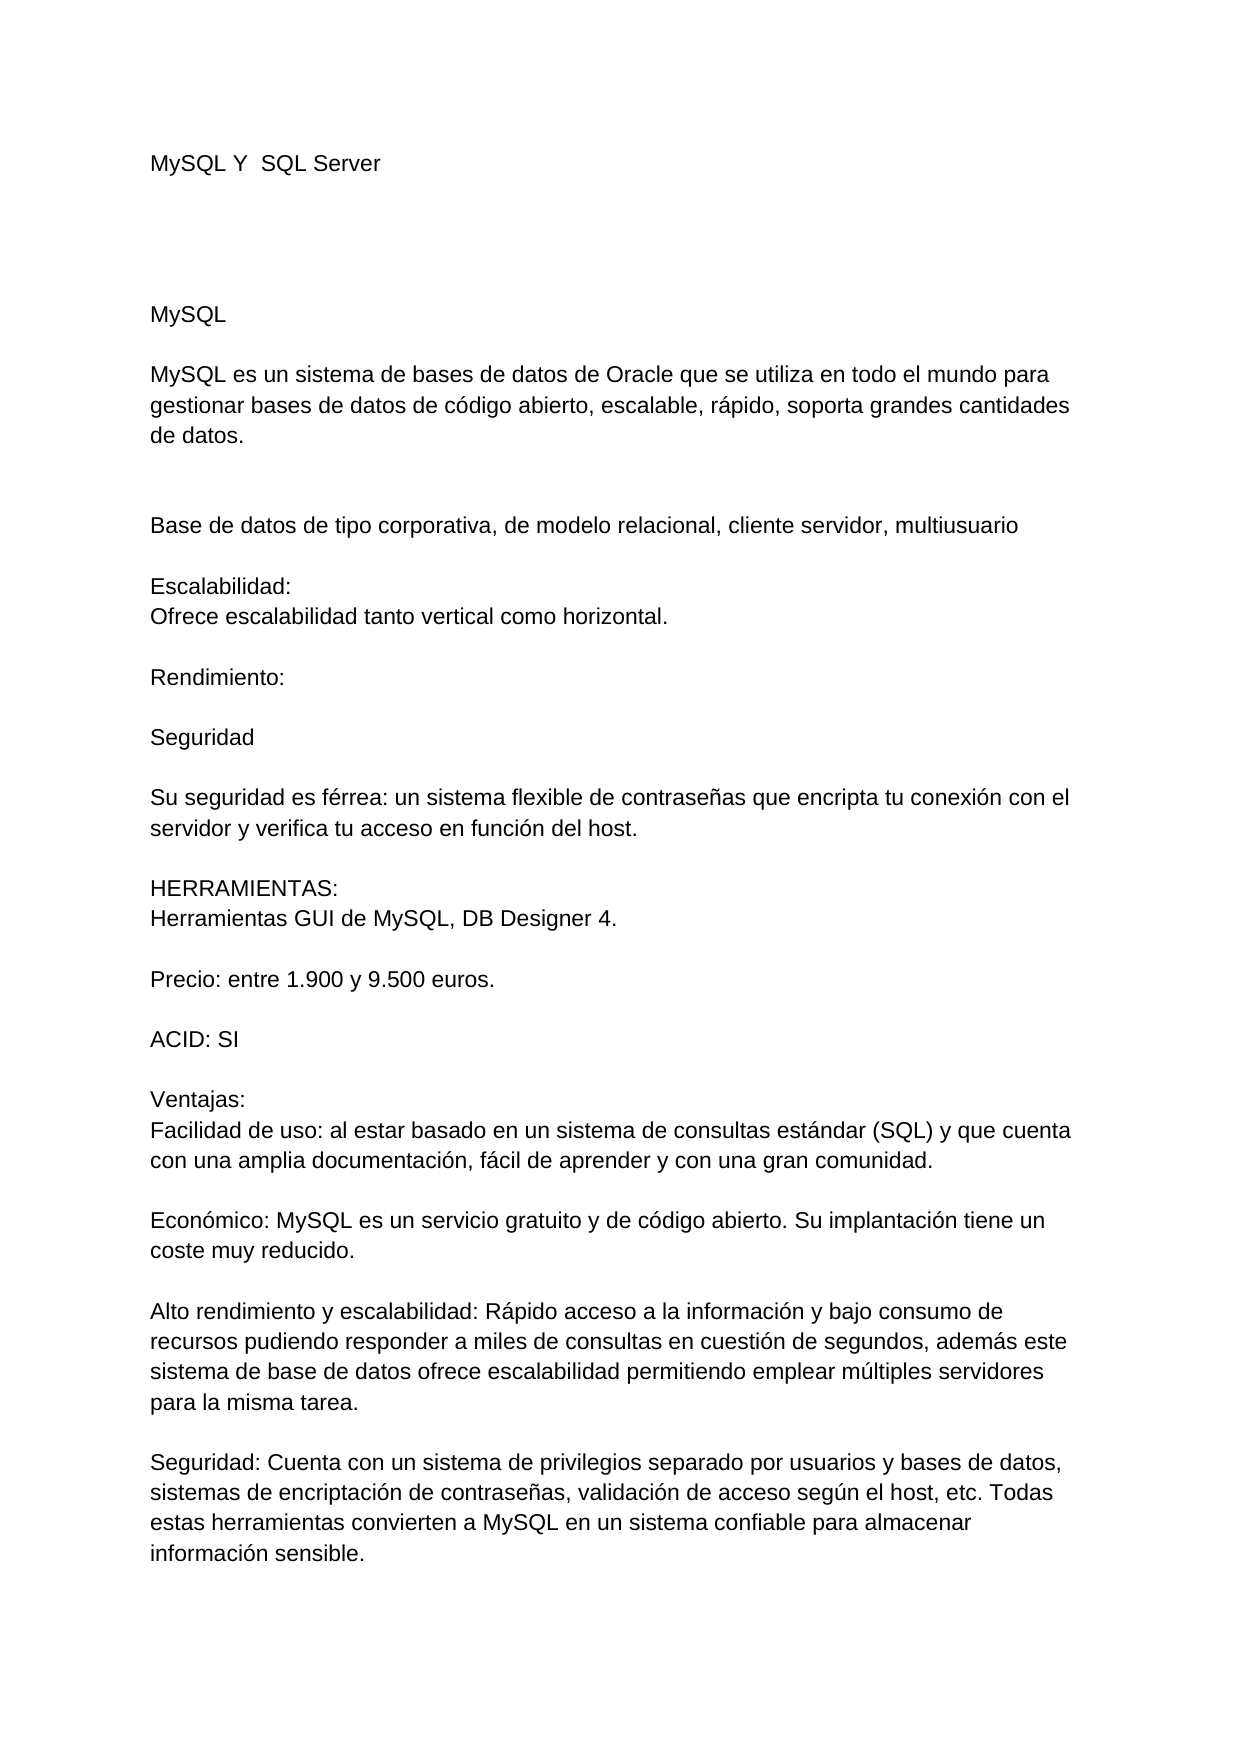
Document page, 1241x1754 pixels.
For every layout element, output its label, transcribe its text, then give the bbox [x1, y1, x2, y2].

text HERRAMIENTAS: [150, 875, 1090, 901]
text Escalabilidad: [150, 573, 1090, 599]
text Alto rendimiento y escalabilidad: Rápido acceso a la información y bajo consumo de recursos pudiendo responder a miles de consultas en cuestión de segundos, además este sistema de base de datos ofrece escalabilidad permitiendo emplear múltiples servidores para la misma tarea. [150, 1298, 1090, 1415]
text Económico: MySQL es un servicio gratuito y de código abierto. Su implantación tiene un coste muy reducido. [150, 1207, 1090, 1264]
text Ofrece escalabilidad tanto vertical como horizontal. [150, 603, 1090, 629]
text Seguridad [150, 724, 1090, 750]
text MySQL es un sistema de bases de datos de Oracle que se utiliza en todo el mundo para gestionar bases de datos de código abierto, escalable, rápido, soporta grandes cantidades de datos. [150, 361, 1090, 448]
text MySQL Y SQL Server [150, 150, 1090, 176]
text Rendimiento: [150, 663, 1090, 690]
text Herramientas GUI de MySQL, DB Designer 4. [150, 905, 1090, 932]
text Su seguridad es férrea: un sistema flexible de contraseñas que encripta tu conexión con el servidor y verifica tu acceso en función del host. [150, 784, 1090, 841]
text Precio: entre 1.900 y 9.500 euros. [150, 966, 1090, 992]
text ACID: SI [150, 1026, 1090, 1052]
text Base de datos de tipo corporativa, de modelo relacional, cliente servidor, multiusuario [150, 512, 1090, 539]
text Ventajas: [150, 1086, 1090, 1113]
text Facilidad de uso: al estar basado en un sistema de consultas estándar (SQL) y que cuenta con una amplia documentación, fácil de aprender y con una gran comunidad. [150, 1117, 1090, 1173]
text Seguridad: Cuenta con un sistema de privilegios separado por usuarios y bases de datos, sistemas de encriptación de contraseñas, validación de acceso según el host, etc. Todas estas herramientas convierten a MySQL en un sistema confiable para almacenar información sensible. [150, 1449, 1090, 1566]
text MySQL [150, 301, 1090, 327]
